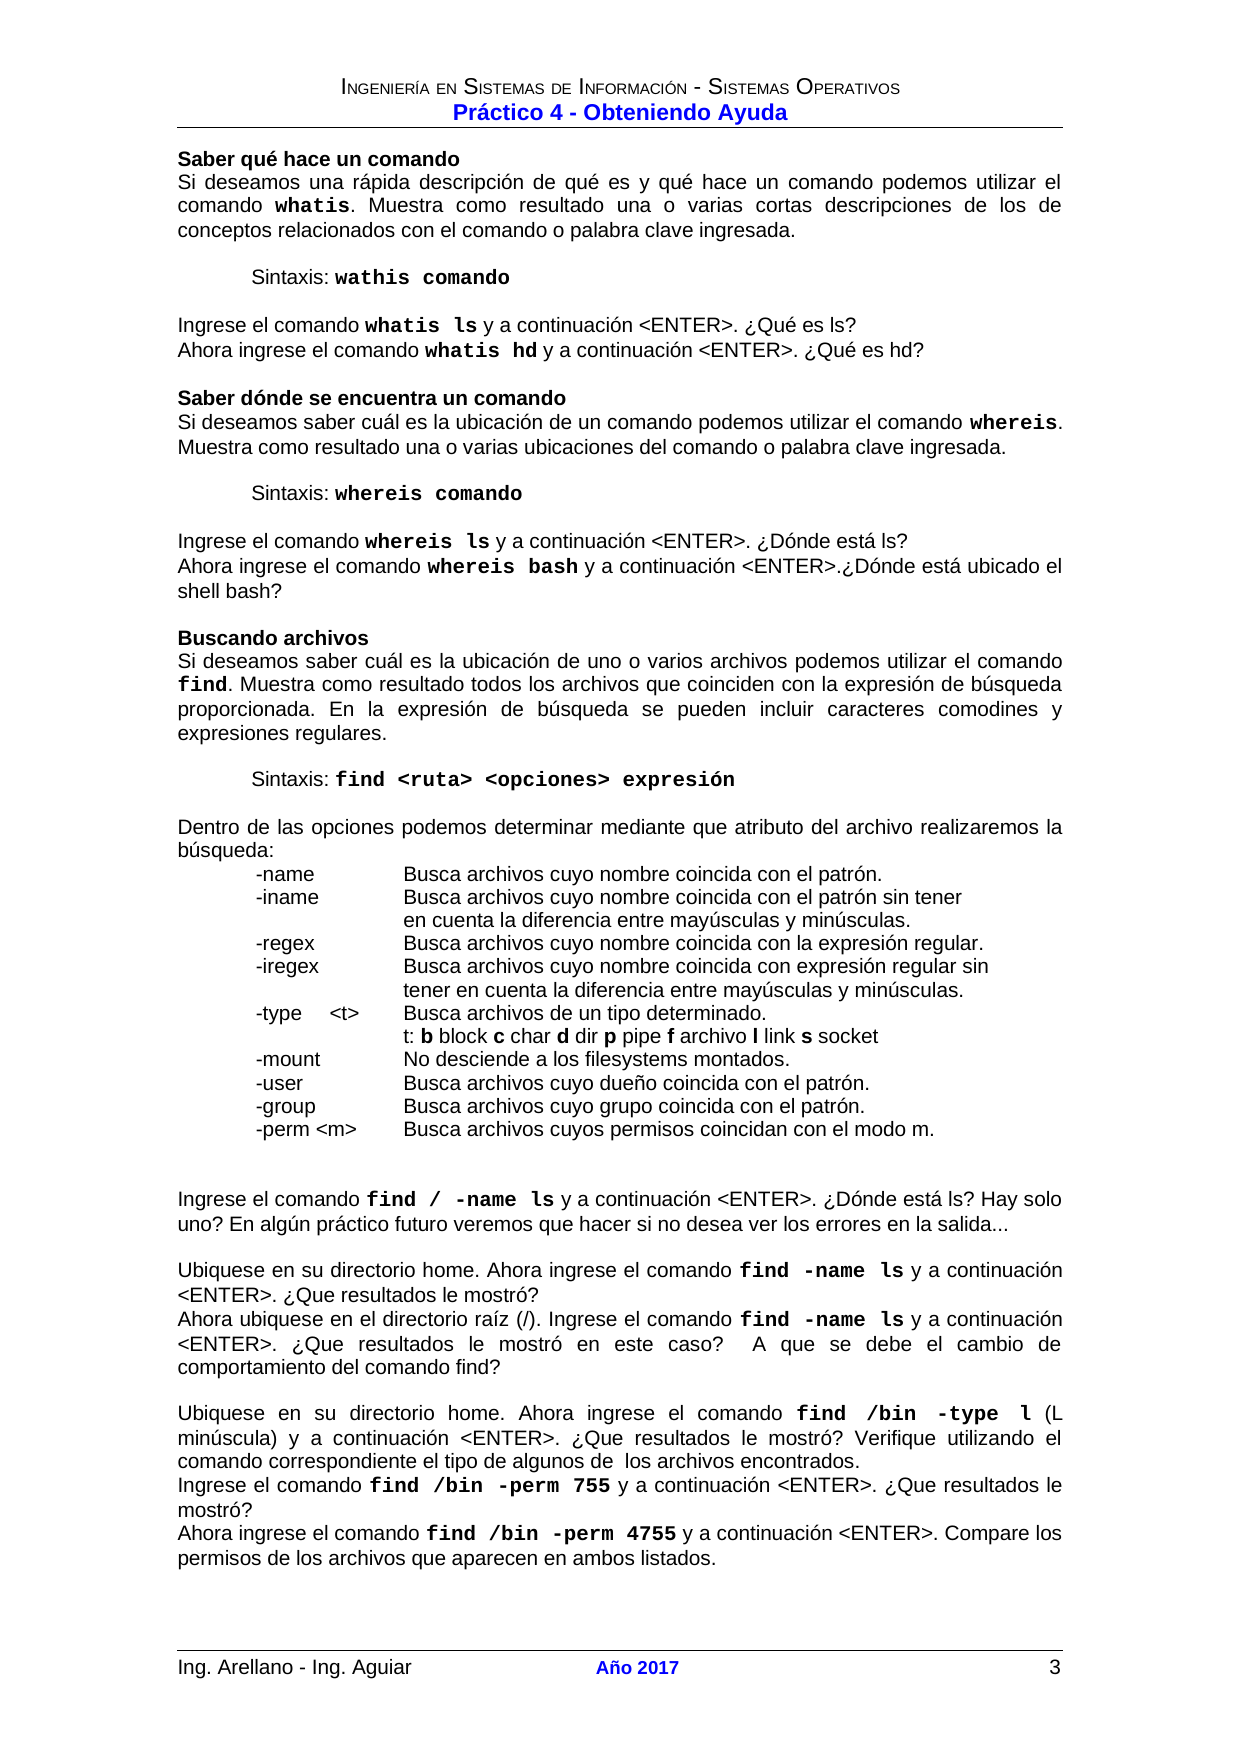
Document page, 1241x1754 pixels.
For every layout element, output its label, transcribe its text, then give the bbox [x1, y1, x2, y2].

text Ahora ubiquese en el directorio raíz (/). Ingrese el comando find -name ls y a continuación <ENTER>. ¿Que resultados le mostró en este caso? A que se debe el cambio de comportamiento del comando find? [177, 1307, 1063, 1379]
text -name Busca archivos cuyo nombre coincida con el patrón. [182, 862, 1063, 886]
text Ingrese el comando whatis ls y a continuación <ENTER>. ¿Qué es ls? [177, 314, 1063, 339]
text -perm <m> Busca archivos cuyos permisos coincidan con el modo m. [182, 1118, 1063, 1141]
text -iregex Busca archivos cuyo nombre coincida con expresión regular sin tener en cuenta la diferencia entre mayúsculas y minúsculas. [182, 955, 1063, 1002]
text Ingrese el comando find / -name ls y a continuación <ENTER>. ¿Dónde está ls? Hay solo uno? En algún práctico futuro veremos que hacer si no desea ver los errores en la salida... [177, 1187, 1063, 1236]
text Sintaxis: whereis comando [177, 482, 1063, 507]
text Dentro de las opciones podemos determinar mediante que atributo del archivo realizaremos la búsqueda: [177, 816, 1063, 862]
text Si deseamos saber cuál es la ubicación de uno o varios archivos podemos utilizar el comando find. Muestra como resultado todos los archivos que coinciden con la expresión de búsqueda proporcionada. En la expresión de búsqueda se pueden incluir caracteres comodines y expresiones regulares. [177, 650, 1063, 744]
text Ahora ingrese el comando whatis hd y a continuación <ENTER>. ¿Qué es hd? [177, 339, 1063, 364]
text -group Busca archivos cuyo grupo coincida con el patrón. [182, 1094, 1063, 1118]
text Sintaxis: find <ruta> <opciones> expresión [177, 768, 1063, 793]
text Sintaxis: wathis comando [177, 266, 1063, 291]
text Si deseamos saber cuál es la ubicación de un comando podemos utilizar el comando whereis. Muestra como resultado una o varias ubicaciones del comando o palabra clave ingresada. [177, 410, 1063, 458]
text Ubiquese en su directorio home. Ahora ingrese el comando find /bin -type l (L minúscula) y a continuación <ENTER>. ¿Que resultados le mostró? Verifique utilizando el comando correspondiente el tipo de algunos de los archivos encontrados. [177, 1402, 1063, 1473]
text Ahora ingrese el comando find /bin -perm 4755 y a continuación <ENTER>. Compare los permisos de los archivos que aparecen en ambos listados. [177, 1522, 1063, 1570]
text -user Busca archivos cuyo dueño coincida con el patrón. [182, 1071, 1063, 1094]
text Ingrese el comando find /bin -perm 755 y a continuación <ENTER>. ¿Que resultados le mostró? [177, 1473, 1063, 1522]
text Buscando archivos [177, 626, 1063, 650]
text -iname Busca archivos cuyo nombre coincida con el patrón sin tener en cuenta la diferencia entre mayúsculas y minúsculas. [182, 886, 1063, 932]
text Saber dónde se encuentra un comando [177, 387, 1063, 410]
text -type <t> Busca archivos de un tipo determinado. [182, 1002, 1063, 1025]
text Ahora ingrese el comando whereis bash y a continuación <ENTER>.¿Dónde está ubicado el shell bash? [177, 555, 1063, 603]
text t: b block c char d dir p pipe f archivo l link s socket [182, 1025, 1063, 1048]
text -mount No desciende a los filesystems montados. [182, 1048, 1063, 1071]
text -regex Busca archivos cuyo nombre coincida con la expresión regular. [182, 932, 1063, 955]
text Ubiquese en su directorio home. Ahora ingrese el comando find -name ls y a continuación <ENTER>. ¿Que resultados le mostró? [177, 1259, 1063, 1307]
text Ingrese el comando whereis ls y a continuación <ENTER>. ¿Dónde está ls? [177, 530, 1063, 555]
text Si deseamos una rápida descripción de qué es y qué hace un comando podemos utilizar el comando whatis. Muestra como resultado una o varias cortas descripciones de los de conceptos relacionados con el comando o palabra clave ingresada. [177, 171, 1063, 242]
text Saber qué hace un comando [177, 148, 1063, 171]
